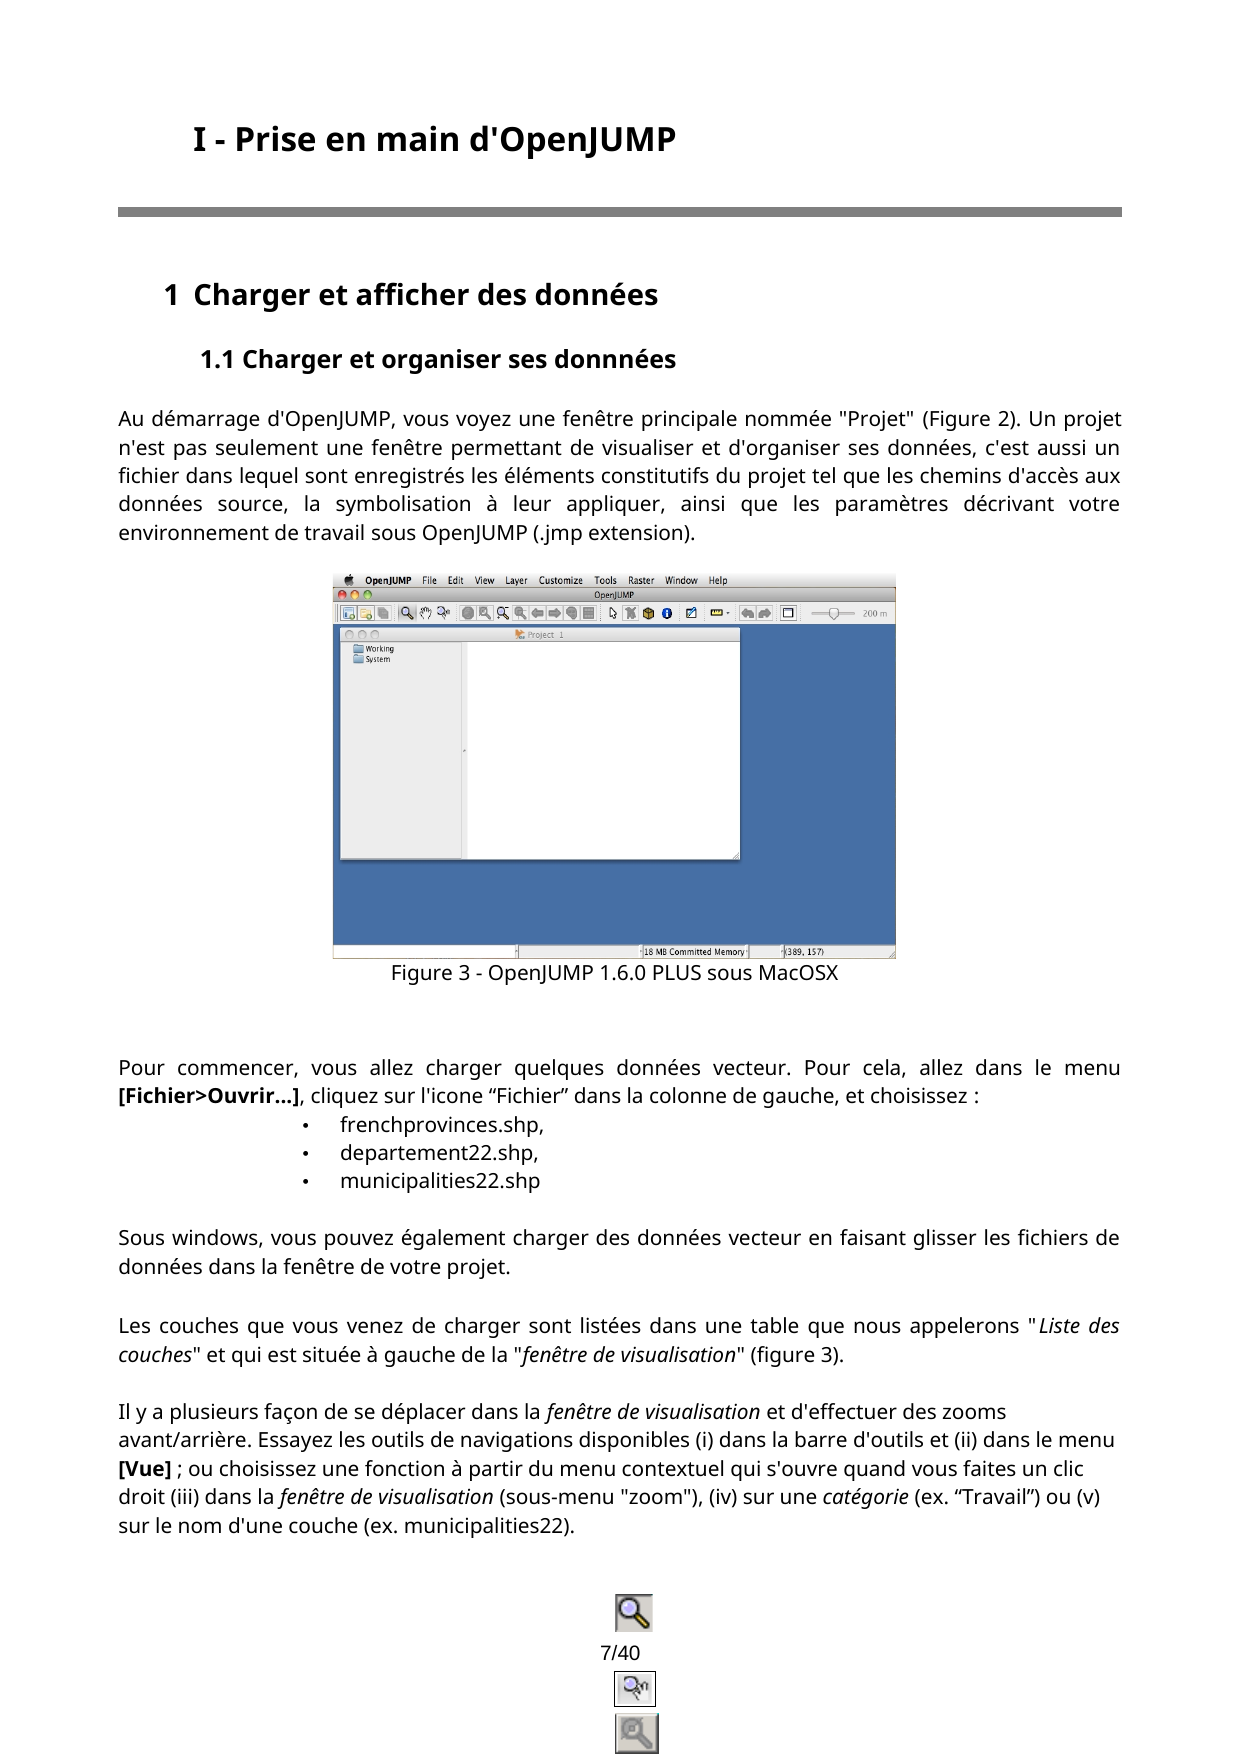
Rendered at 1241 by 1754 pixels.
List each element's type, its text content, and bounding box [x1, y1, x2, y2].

list frenchprovinces.shp, [302, 1110, 1122, 1138]
list I - Prise en main d'OpenJUMP [156, 116, 1122, 162]
text Au démarrage d'OpenJUMP, vous voyez une fenêtre principale nommée "Projet" (Figure 2). Un projet n'est pas seulement une fenêtre permettant de visualiser et d'organiser ses données, c'est aussi un fichier dans lequel sont enregistrés les éléments constitutifs du projet tel que les chemins d'accès aux données source, la symbolisation à leur appliquer, ainsi que les paramètres décrivant votre environnement de travail sous OpenJUMP (.jmp extension). [118, 404, 1122, 546]
text Sous windows, vous pouvez également charger des données vecteur en faisant glisser les fichiers de données dans la fenêtre de votre projet. [118, 1223, 1122, 1280]
list municipalities22.shp [302, 1167, 1122, 1195]
text Il y a plusieurs façon de se déplacer dans la fenêtre de visualisation et d'effectuer des zooms avant/arrière. Essayez les outils de navigations disponibles (i) dans la barre d'outils et (ii) dans le menu [Vue] ; ou choisissez une fonction à partir du menu contextuel qui s'ouvre quand vous faites un clic droit (iii) dans la fenêtre de visualisation (sous-menu "zoom"), (iv) sur une catégorie (ex. “Travail”) ou (v) sur le nom d'une couche (ex. municipalities22). [118, 1397, 1122, 1539]
picture [615, 1594, 653, 1632]
text Figure 2 - OpenJUMP 1.6.0 PLUS sous MacOSX [235, 598, 994, 987]
list Charger et afficher des données [156, 274, 1122, 314]
picture [615, 1713, 659, 1754]
picture [617, 1674, 652, 1704]
text Pour commencer, vous allez charger quelques données vecteur. Pour cela, allez dans le menu [Fichier>Ouvrir...], cliquez sur l'icone “Fichier” dans la colonne de gauche, et choisissez : [118, 1053, 1122, 1110]
list departement22.shp, [302, 1138, 1122, 1167]
list Charger et organiser ses donnnées [193, 342, 1122, 376]
text Les couches que vous venez de charger sont listées dans une table que nous appelerons "Liste des couches" et qui est située à gauche de la "fenêtre de visualisation" (figure 3). [118, 1312, 1122, 1368]
picture [332, 573, 896, 959]
